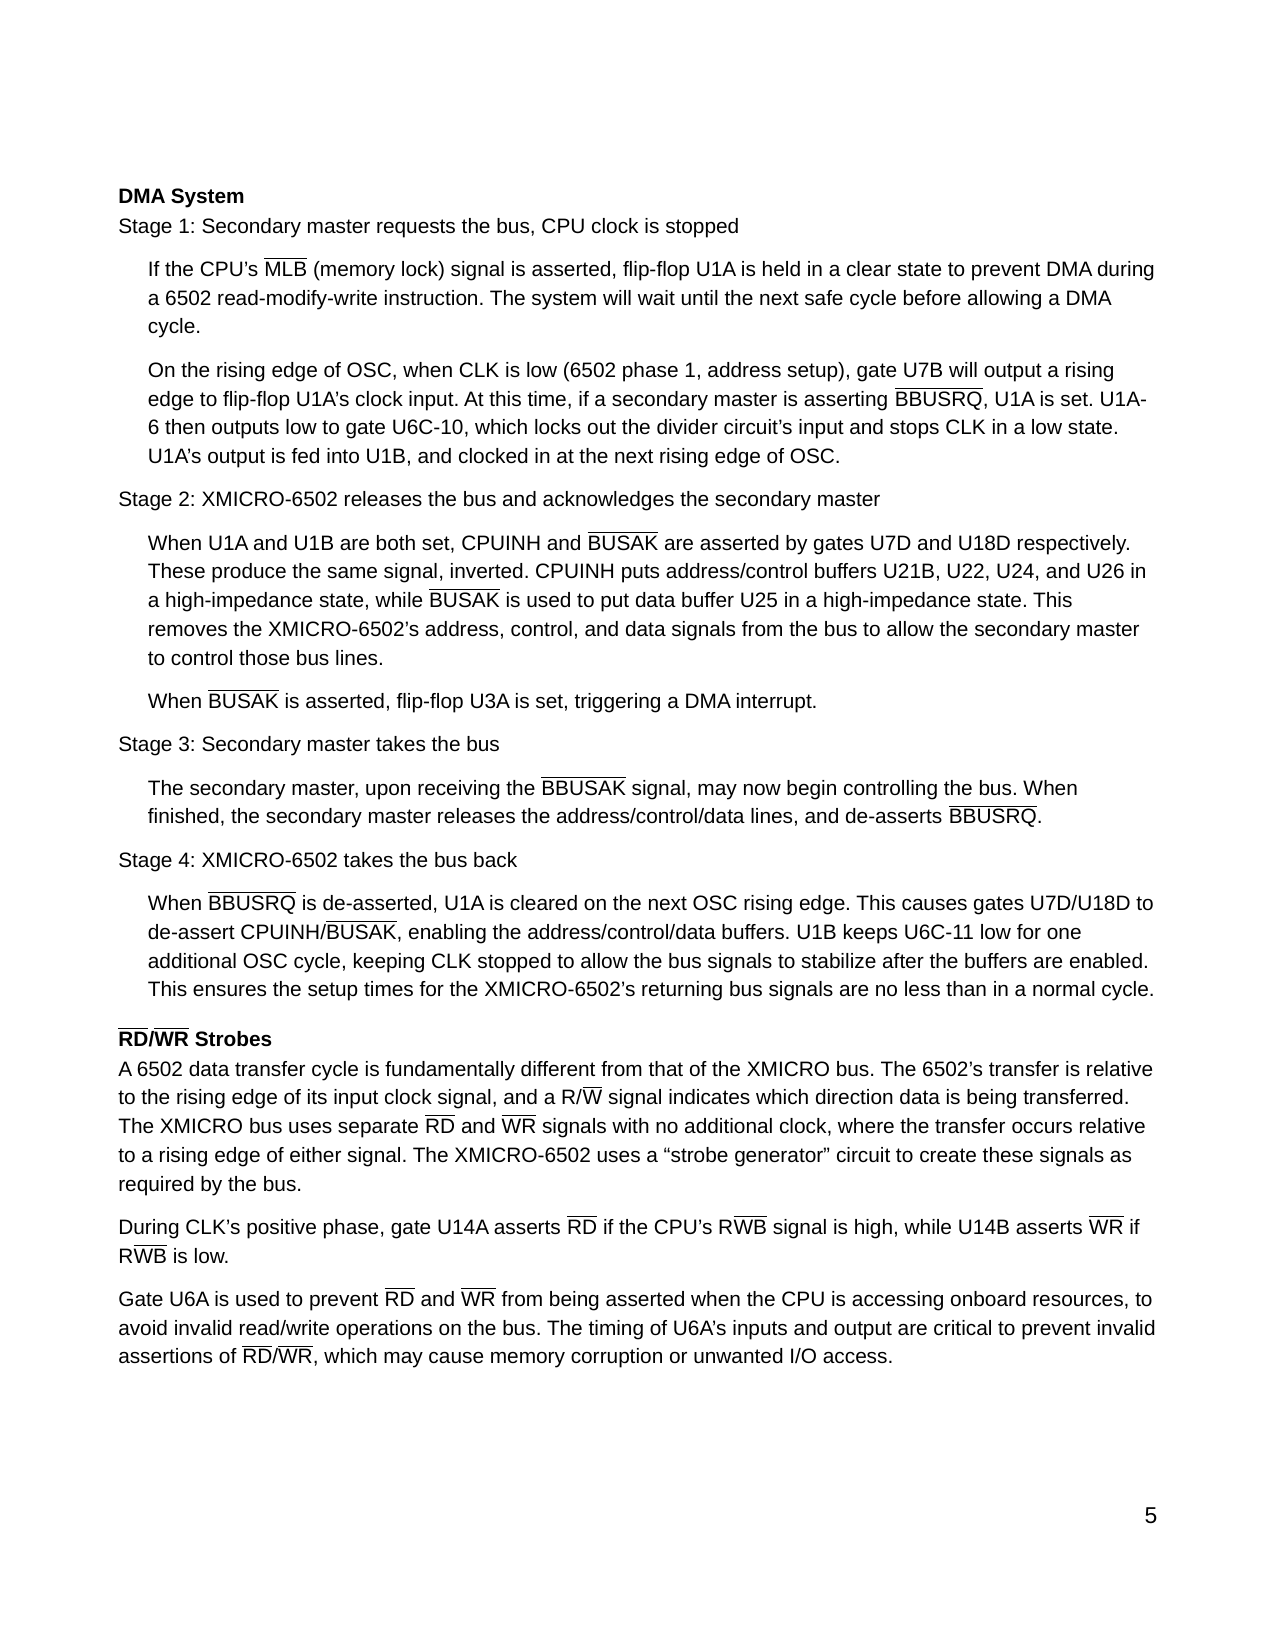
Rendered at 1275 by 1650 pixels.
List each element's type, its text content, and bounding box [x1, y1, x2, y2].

text Stage 4: XMICRO-6502 takes the bus back [118, 848, 1157, 872]
text Stage 2: XMICRO-6502 releases the bus and acknowledges the secondary master [118, 487, 1157, 511]
subtitle DMA System [118, 183, 1157, 207]
text Gate U6A is used to prevent RD and WR from being asserted when the CPU is accessing onboard resources, to avoid invalid read/write operations on the bus. The timing of U6A’s inputs and output are critical to prevent invalid assertions of RD/WR, which may cause memory corruption or unwanted I/O access. [118, 1287, 1157, 1368]
text Stage 3: Secondary master takes the bus [118, 732, 1157, 756]
text A 6502 data transfer cycle is fundamentally different from that of the XMICRO bus. The 6502’s transfer is relative to the rising edge of its input clock signal, and a R/W signal indicates which direction data is being transferred. The XMICRO bus uses separate RD and WR signals with no additional clock, where the transfer occurs relative to a rising edge of either signal. The XMICRO-6502 uses a “strobe generator” circuit to create these signals as required by the bus. [118, 1056, 1157, 1195]
subtitle RD/WR Strobes [118, 1026, 1157, 1050]
text If the CPU’s MLB (memory lock) signal is asserted, flip-flop U1A is held in a clear state to prevent DMA during a 6502 read-modify-write instruction. The system will wait until the next safe cycle before allowing a DMA cycle. [148, 257, 1157, 338]
text When BBUSRQ is de-asserted, U1A is cleared on the next OSC rising edge. This causes gates U7D/U18D to de-assert CPUINH/BUSAK, enabling the address/control/data buffers. U1B keeps U6C-11 low for one additional OSC cycle, keeping CLK stopped to allow the bus signals to stabilize after the buffers are enabled. This ensures the setup times for the XMICRO-6502’s returning bus signals are no less than in a normal cycle. [148, 891, 1157, 1001]
text During CLK’s positive phase, gate U14A asserts RD if the CPU’s RWB signal is high, while U14B asserts WR if RWB is low. [118, 1215, 1157, 1267]
text When U1A and U1B are both set, CPUINH and BUSAK are asserted by gates U7D and U18D respectively. These produce the same signal, inverted. CPUINH puts address/control buffers U21B, U22, U24, and U26 in a high-impedance state, while BUSAK is used to put data buffer U25 in a high-impedance state. This removes the XMICRO-6502’s address, control, and data signals from the bus to allow the secondary master to control those bus lines. [148, 531, 1157, 669]
text Stage 1: Secondary master requests the bus, CPU clock is stopped [118, 213, 1157, 237]
text The secondary master, upon receiving the BBUSAK signal, may now begin controlling the bus. When finished, the secondary master releases the address/control/data lines, and de-asserts BBUSRQ. [148, 776, 1157, 828]
text On the rising edge of OSC, when CLK is low (6502 phase 1, address setup), gate U7B will output a rising edge to flip-flop U1A’s clock input. At this time, if a secondary master is asserting BBUSRQ, U1A is set. U1A-6 then outputs low to gate U6C-10, which locks out the divider circuit’s input and stops CLK in a low state. U1A’s output is fed into U1B, and clocked in at the next rising edge of OSC. [148, 358, 1157, 468]
text When BUSAK is asserted, flip-flop U3A is set, triggering a DMA interrupt. [148, 689, 1157, 713]
